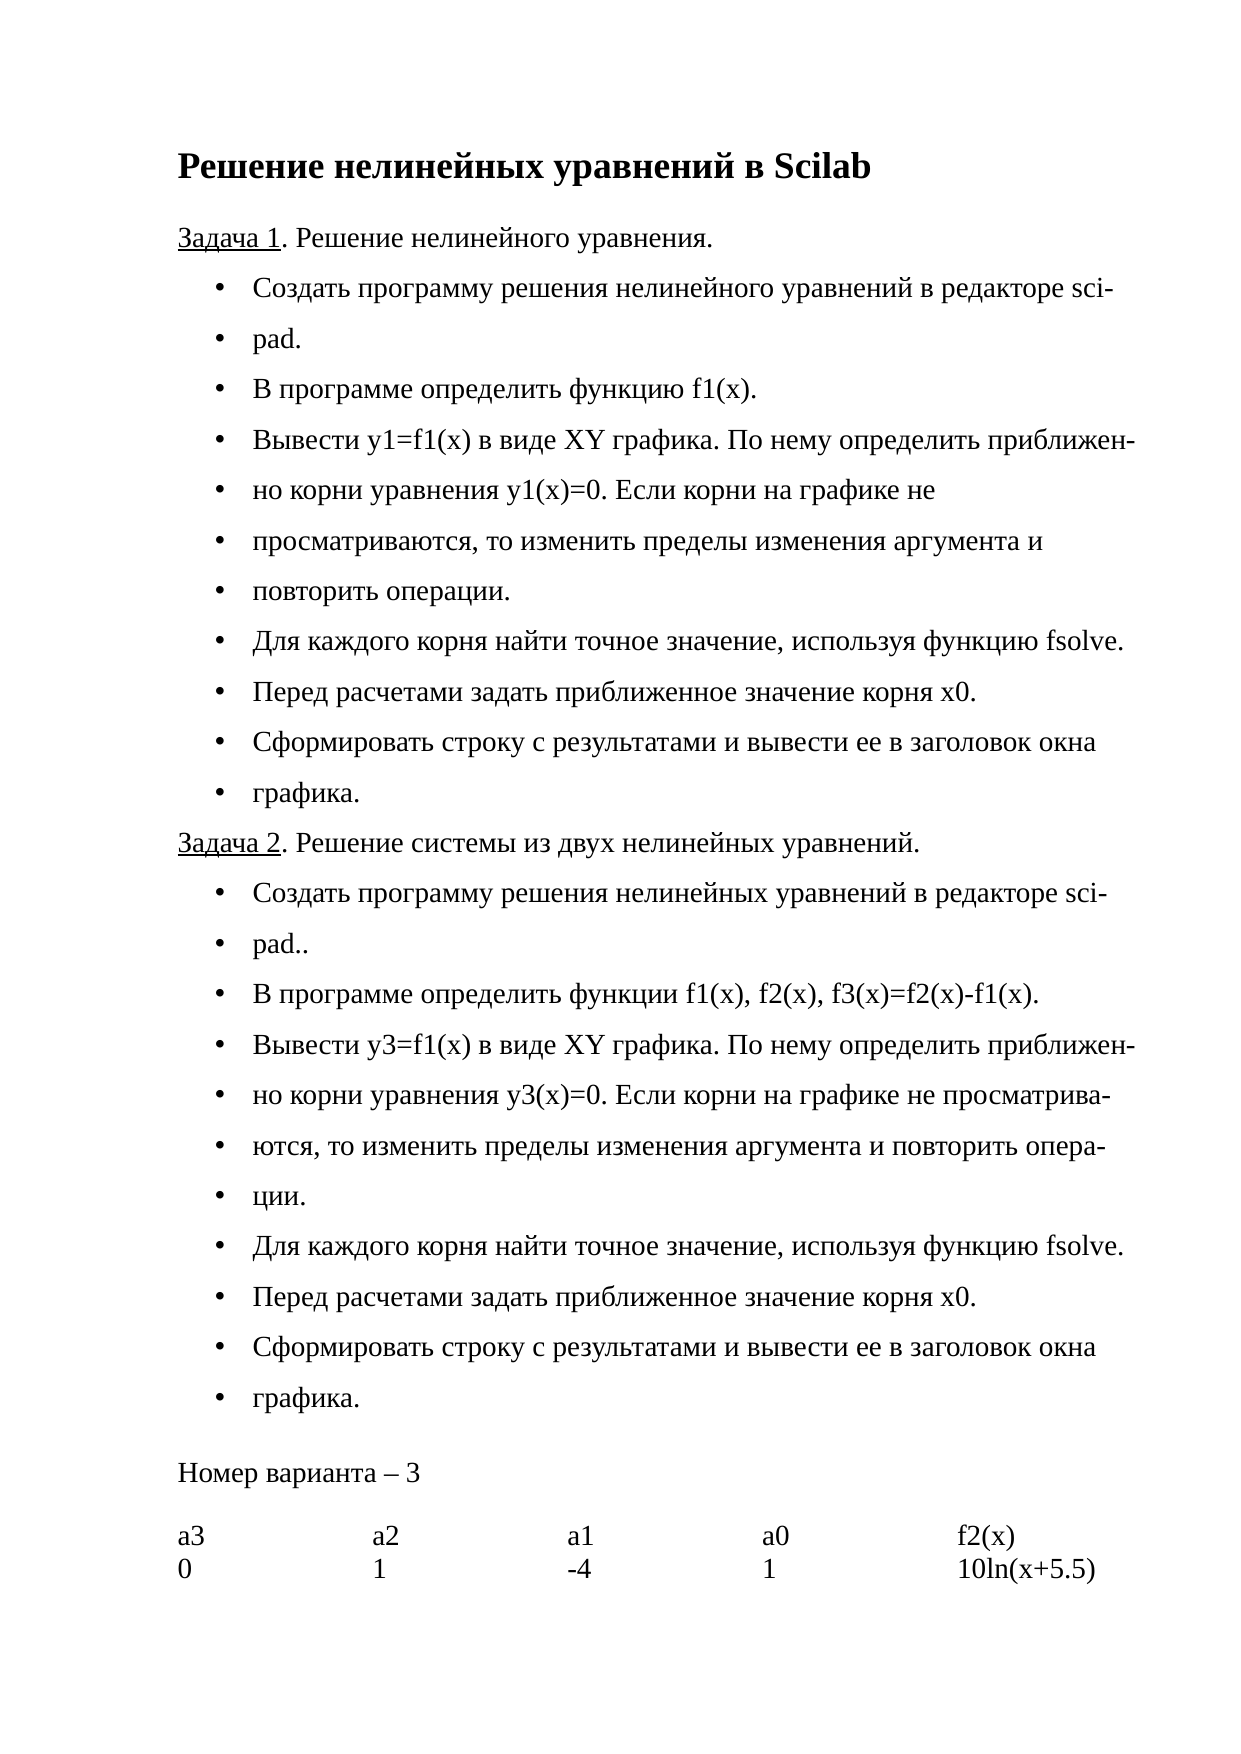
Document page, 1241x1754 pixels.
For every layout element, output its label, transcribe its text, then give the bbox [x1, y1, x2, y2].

list графика. [215, 775, 1152, 808]
text Задача 2. Решение системы из двух нелинейных уравнений. [177, 825, 1152, 859]
list ются, то изменить пределы изменения аргумента и повторить опера- [215, 1128, 1152, 1161]
table_header a2 [372, 1518, 567, 1551]
list Создать программу решения нелинейного уравнений в редакторе sci- [215, 271, 1152, 304]
subtitle Решение нелинейных уравнений в Scilab [177, 143, 1152, 186]
table_cell 1 [762, 1551, 957, 1585]
list pad.. [215, 926, 1152, 959]
list но корни уравнения y1(x)=0. Если корни на графике не [215, 472, 1152, 506]
list В программе определить функции f1(x), f2(x), f3(x)=f2(x)-f1(x). [215, 976, 1152, 1010]
list Для каждого корня найти точное значение, используя функцию fsolve. [215, 623, 1152, 657]
table_header f2(x) [957, 1518, 1152, 1551]
table_cell 1 [372, 1551, 567, 1585]
list но корни уравнения y3(x)=0. Если корни на графике не просматрива- [215, 1077, 1152, 1111]
list Перед расчетами задать приближенное значение корня x0. [215, 674, 1152, 708]
list Вывести y3=f1(x) в виде XY графика. По нему определить приближен- [215, 1027, 1152, 1060]
subtitle Номер варианта – 3 [177, 1455, 1152, 1489]
text Задача 1. Решение нелинейного уравнения. [177, 220, 1152, 254]
table_cell -4 [567, 1551, 762, 1585]
table_cell 10ln(x+5.5) [957, 1551, 1152, 1585]
list В программе определить функцию f1(x). [215, 371, 1152, 405]
list графика. [215, 1380, 1152, 1413]
list pad. [215, 321, 1152, 355]
list Создать программу решения нелинейных уравнений в редакторе sci- [215, 876, 1152, 909]
table_header a1 [567, 1518, 762, 1551]
table_header a3 [177, 1518, 372, 1551]
list повторить операции. [215, 573, 1152, 607]
list Сформировать строку с результатами и вывести ее в заголовок окна [215, 724, 1152, 758]
table_header a0 [762, 1518, 957, 1551]
list Для каждого корня найти точное значение, используя функцию fsolve. [215, 1228, 1152, 1262]
list ции. [215, 1178, 1152, 1212]
list Перед расчетами задать приближенное значение корня x0. [215, 1279, 1152, 1312]
list Сформировать строку с результатами и вывести ее в заголовок окна [215, 1329, 1152, 1363]
list просматриваются, то изменить пределы изменения аргумента и [215, 523, 1152, 556]
list Вывести y1=f1(x) в виде XY графика. По нему определить приближен- [215, 422, 1152, 456]
table_cell 0 [177, 1551, 372, 1585]
